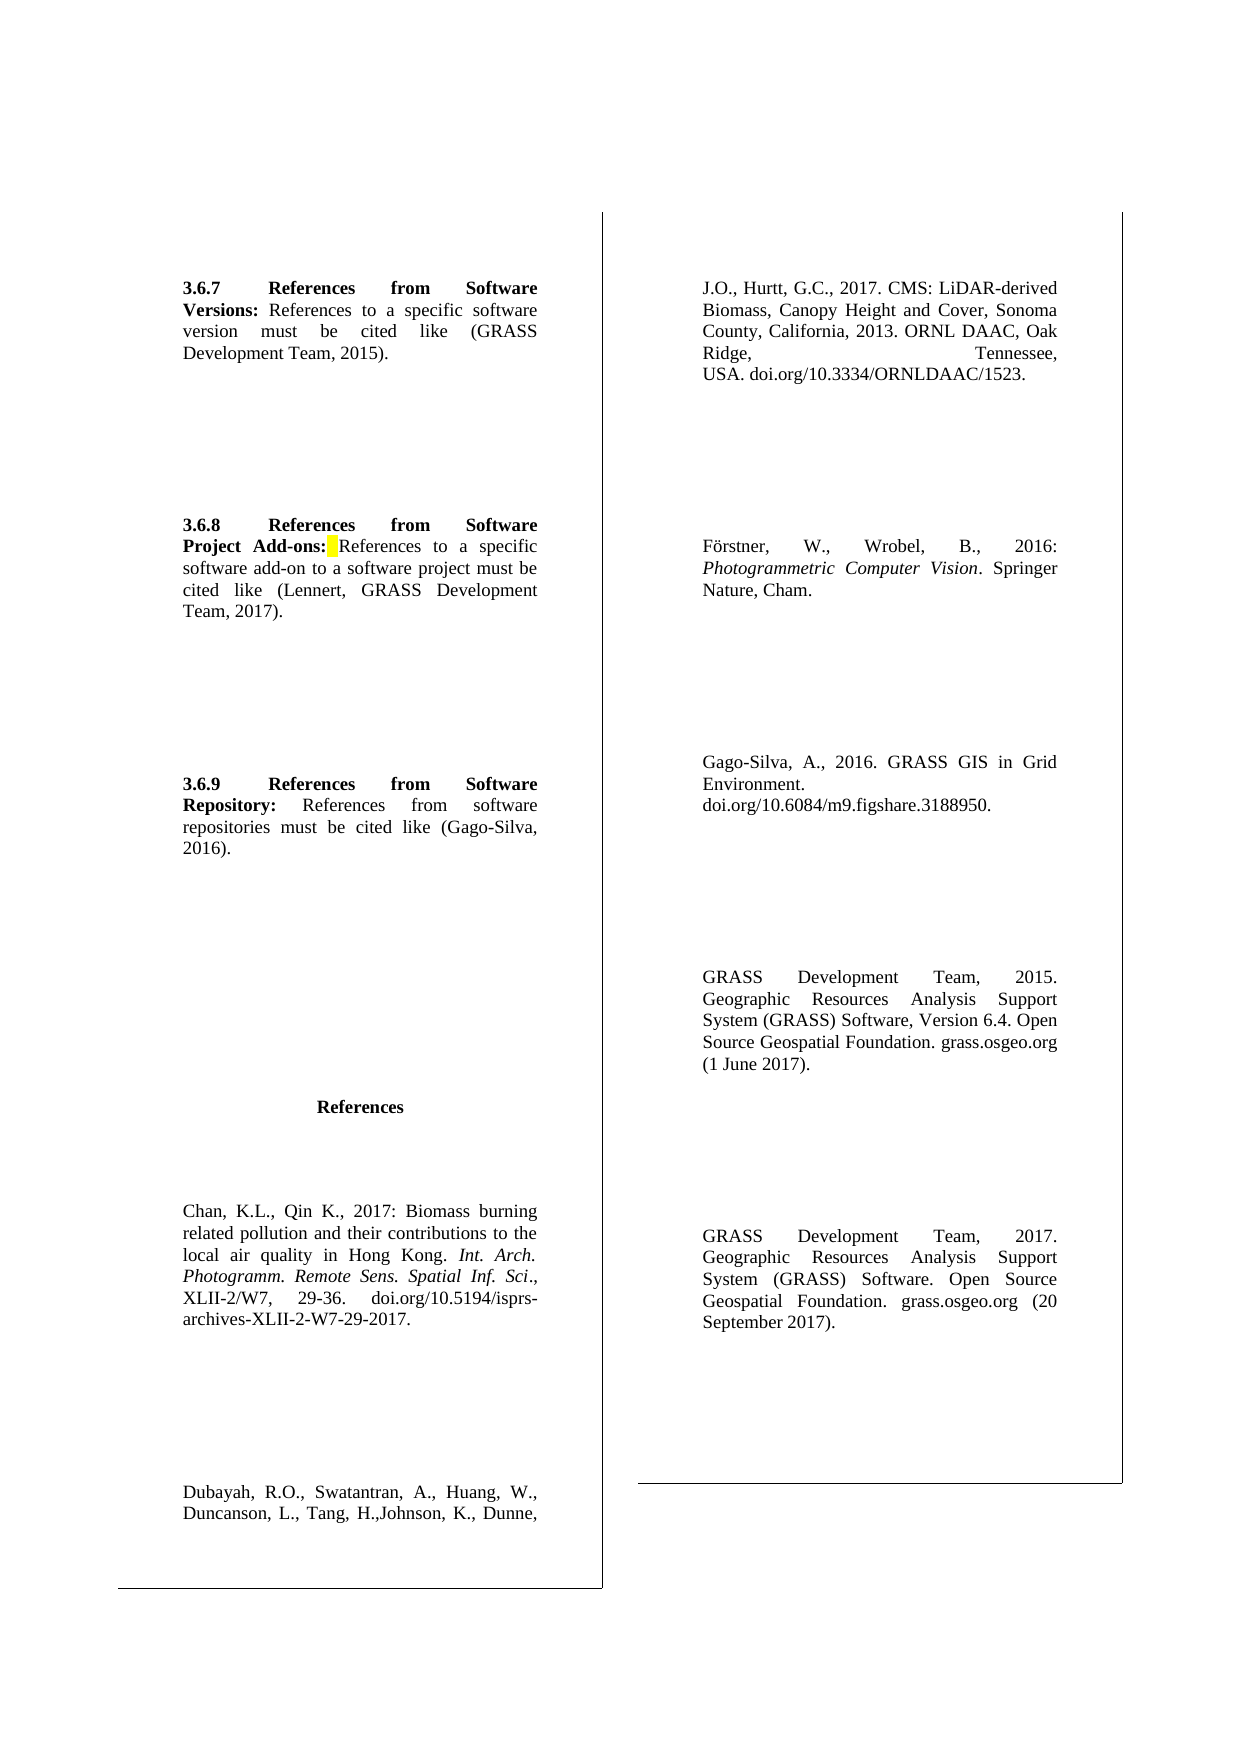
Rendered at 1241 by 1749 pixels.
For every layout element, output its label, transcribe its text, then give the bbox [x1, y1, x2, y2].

list References from Software Project Add-ons: References to a specific software add-on to a software project must be cited like (Lennert, GRASS Development Team, 2017). [118, 514, 602, 686]
text Dubayah, R.O., Swatantran, A., Huang, W., Duncanson, L., Tang, H.,Johnson, K., Dunne, [118, 1481, 602, 1588]
text References [118, 1096, 602, 1136]
text J.O., Hurtt, G.C., 2017. CMS: LiDAR-derived Biomass, Canopy Height and Cover, Sonoma County, California, 2013. ORNL DAAC, Oak Ridge, Tennessee, USA. doi.org/10.3334/ORNLDAAC/1523. [638, 212, 1122, 449]
list References from Software Repository: References from software repositories must be cited like (Gago-Silva, 2016). [118, 772, 602, 923]
text Chan, K.L., Qin K., 2017: Biomass burning related pollution and their contributions to the local air quality in Hong Kong. Int. Arch. Photogramm. Remote Sens. Spatial Inf. Sci., XLII-2/W7, 29-36. doi.org/10.5194/isprs-archives-XLII-2-W7-29-2017. [118, 1136, 602, 1394]
text Gago-Silva, A., 2016. GRASS GIS in Grid Environment. doi.org/10.6084/m9.figshare.3188950. [638, 751, 1122, 880]
text Förstner, W., Wrobel, B., 2016: Photogrammetric Computer Vision. Springer Nature, Cham. [638, 535, 1122, 665]
text GRASS Development Team, 2017. Geographic Resources Analysis Support System (GRASS) Software. Open Source Geospatial Foundation. grass.osgeo.org (20 September 2017). [638, 1225, 1122, 1397]
list References from Software Versions: References to a specific software version must be cited like (GRASS Development Team, 2015). [118, 212, 602, 428]
text GRASS Development Team, 2015. Geographic Resources Analysis Support System (GRASS) Software, Version 6.4. Open Source Geospatial Foundation. grass.osgeo.org (1 June 2017). [638, 966, 1122, 1139]
